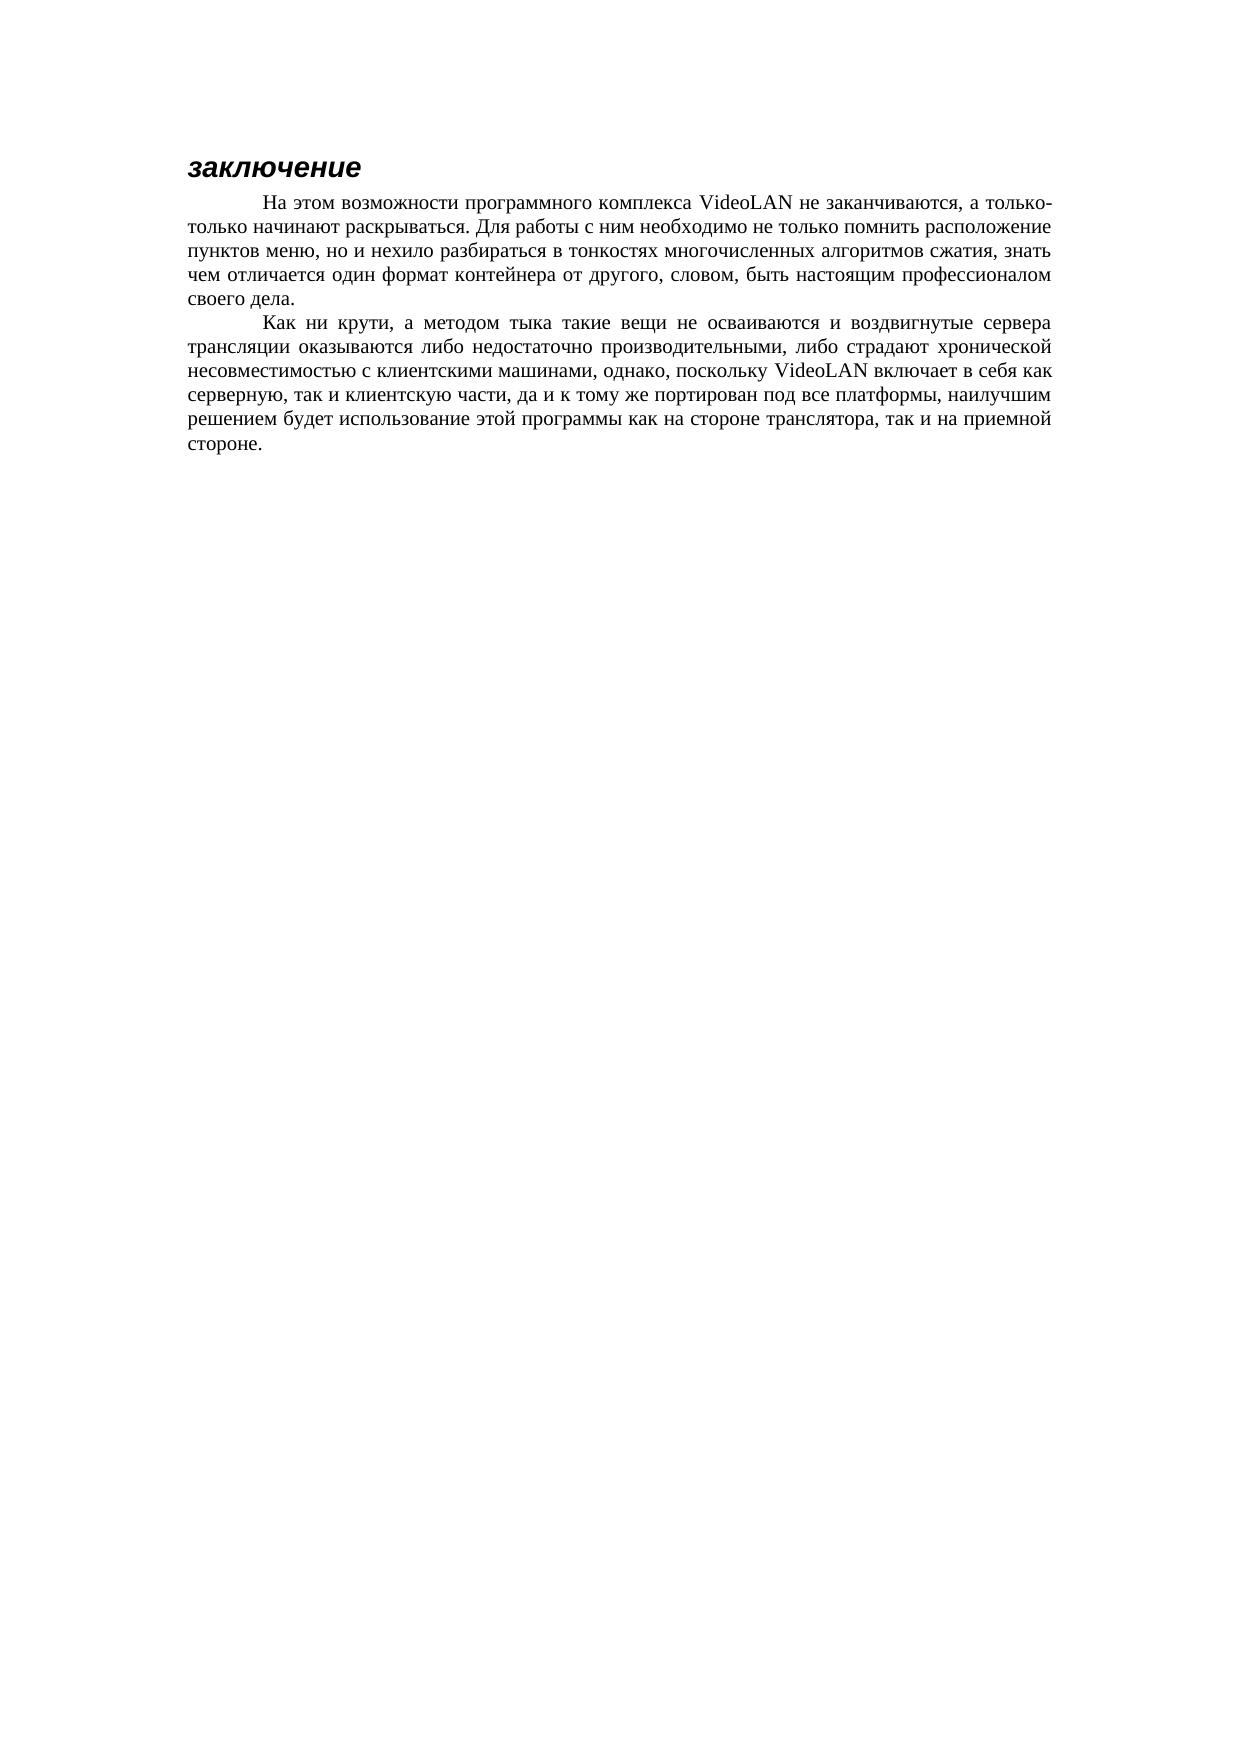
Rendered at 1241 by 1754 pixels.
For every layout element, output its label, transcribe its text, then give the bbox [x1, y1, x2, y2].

subtitle заключение [187, 150, 1053, 183]
text На этом возможности программного комплекса VideoLAN не заканчиваются, а только-только начинают раскрываться. Для работы с ним необходимо не только помнить расположение пунктов меню, но и нехило разбираться в тонкостях многочисленных алгоритмов сжатия, знать чем отличается один формат контейнера от другого, словом, быть настоящим профессионалом своего дела. [187, 190, 1053, 310]
text Как ни крути, а методом тыка такие вещи не осваиваются и воздвигнутые сервера трансляции оказываются либо недостаточно производительными, либо страдают хронической несовместимостью с клиентскими машинами, однако, поскольку VideoLAN включает в себя как серверную, так и клиентскую части, да и к тому же портирован под все платформы, наилучшим решением будет использование этой программы как на стороне транслятора, так и на приемной стороне. [187, 310, 1053, 454]
